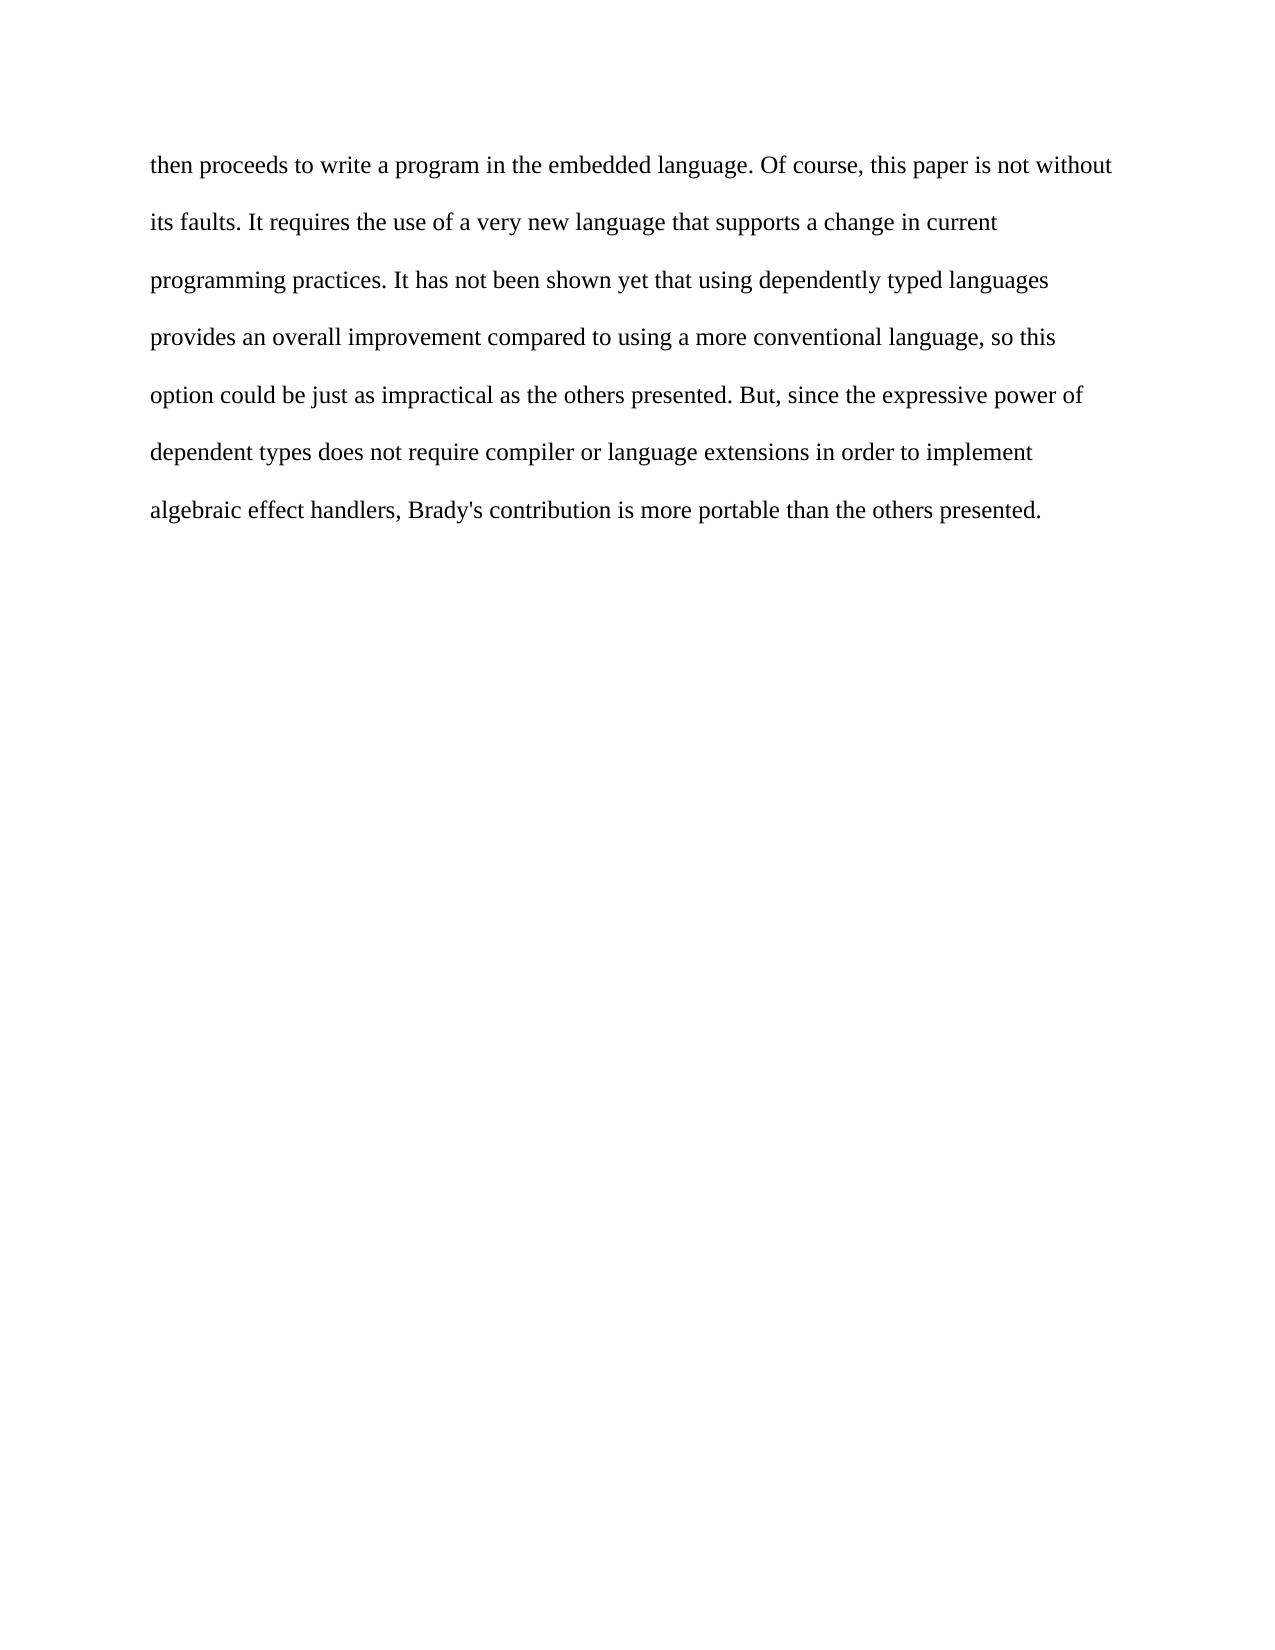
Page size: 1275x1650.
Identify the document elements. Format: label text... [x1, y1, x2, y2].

text then proceeds to write a program in the embedded language. Of course, this paper is not without its faults. It requires the use of a very new language that supports a change in current programming practices. It has not been shown yet that using dependently typed languages provides an overall improvement compared to using a more conventional language, so this option could be just as impractical as the others presented. But, since the expressive power of dependent types does not require compiler or language extensions in order to implement algebraic effect handlers, Brady's contribution is more portable than the others presented. [150, 150, 1125, 524]
